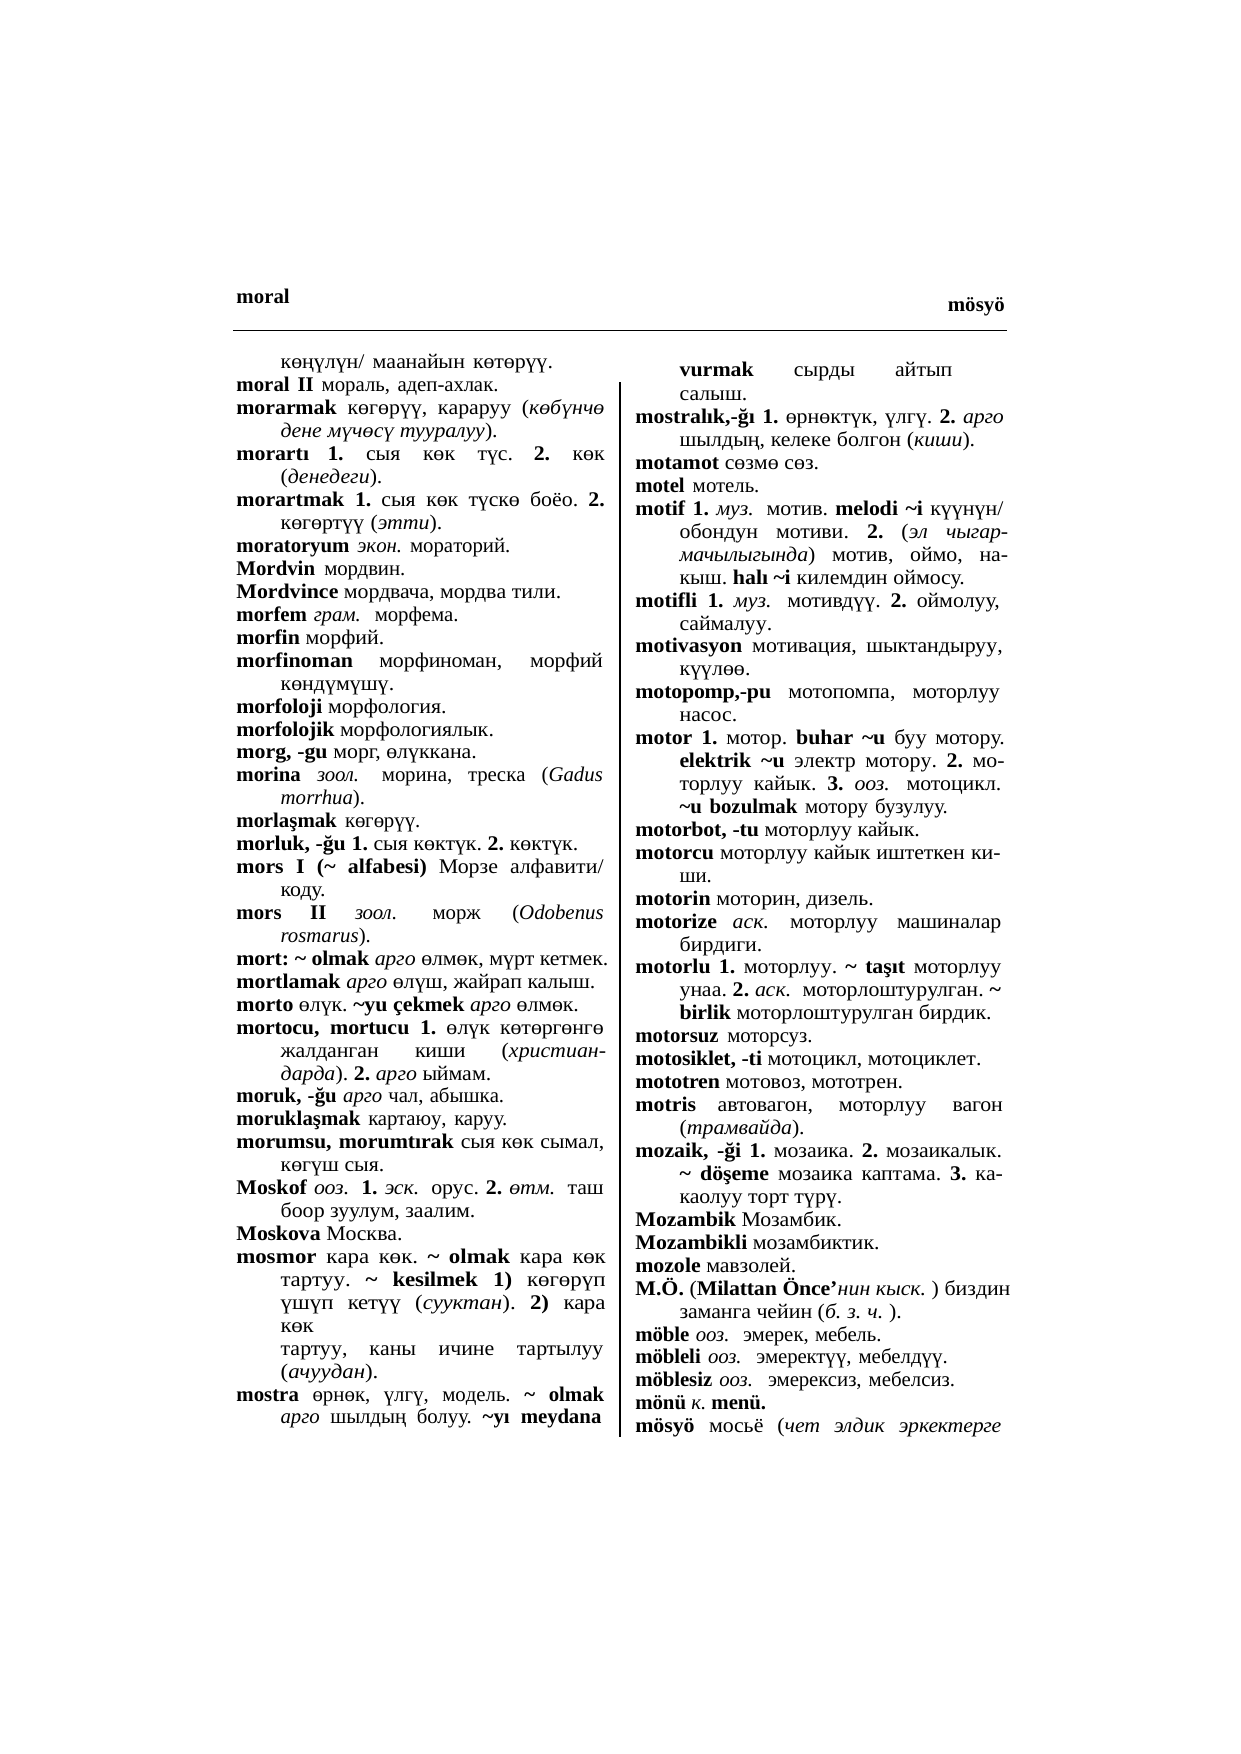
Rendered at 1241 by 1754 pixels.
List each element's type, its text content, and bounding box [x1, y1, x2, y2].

text Moskova Москва. [236, 1222, 609, 1245]
text vurmak сырды айтып салыш. [679, 357, 952, 405]
text mors I (~ alfabesi) Морзе алфавити/ коду. [236, 855, 609, 901]
text шылдың, келеке болгон (киши). [679, 428, 978, 451]
text birlik моторлоштурулган бирдик. [679, 1001, 993, 1024]
text mort: ~ olmak арго өлмөк, мүрт кетмек. [236, 947, 609, 970]
text motorin моторин, дизель. [635, 887, 1065, 910]
text (ачуудан). [280, 1360, 609, 1383]
text morfinoman морфиноман, морфий көндүмүшү. [236, 649, 606, 694]
text morartı 1. сыя көк түс. 2. көк [236, 442, 609, 465]
text M.Ö. (Milattan Önce’нин кыск. ) биздин заманга чейин (б. з. ч. ). [635, 1277, 1065, 1323]
text morfem грам. морфема. [236, 603, 609, 626]
text mototren мотовоз, мототрен. [635, 1070, 1065, 1093]
text motorsuz моторсуз. [635, 1024, 1056, 1047]
text morarmak көгөрүү, караруу (көбүнчө [236, 396, 609, 419]
text (денедеги). [280, 465, 609, 488]
text motamot сөзмө сөз. [635, 451, 1065, 474]
text morfoloji морфология. morfolojik морфологиялык. morg, -gu морг, өлүккана. [236, 695, 540, 763]
text көгөртүү (этти). [280, 511, 609, 534]
text mosmor кара көк. ~ olmak кара көк тартуу. ~ kesilmek 1) көгөрүп үшүп кетүү (сууктан). 2) кара көк [236, 1245, 606, 1337]
text motivasyon мотивация, шыктандыруу, [635, 634, 1065, 657]
text motorbot, -tu моторлуу кайык. [635, 818, 1065, 841]
text möbleli ооз. эмеректүү, мебелдүү. möblesiz ооз. эмерексиз, мебелсиз. mönü к. menü. [635, 1346, 1004, 1414]
text morumsu, morumtırak сыя көк сымал, көгүш сыя. [236, 1130, 609, 1176]
text ~u bozulmak мотору бузулуу. [679, 795, 953, 818]
text moruklaşmak картаюу, каруу. [236, 1107, 609, 1130]
text möble ооз. эмерек, мебель. [635, 1323, 985, 1346]
text morartmak 1. сыя көк түскө боёо. 2. [236, 488, 609, 511]
text motif 1. муз. мотив. melodi ~i күүнүн/ [635, 497, 1065, 520]
text Mordvin мордвин. [236, 557, 609, 580]
text morfin морфий. [236, 626, 609, 649]
text mostralık,-ğı 1. өрнөктүк, үлгү. 2. арго [635, 405, 1065, 428]
text mösyö мосьё (чет элдик эркектерге [635, 1414, 1056, 1437]
text mozaik, -ği 1. мозаика. 2. мозаикалык. [635, 1139, 1065, 1162]
text motosiklet, -ti мотоцикл, мотоциклет. [635, 1047, 1056, 1070]
text көңүлүн/ маанайын көтөрүү. [280, 349, 609, 373]
text ши. [679, 864, 714, 887]
text арго шылдың болуу. ~yı meydana [280, 1406, 609, 1428]
text morina зоол. морина, треска (Gadus morrhua). [236, 763, 606, 809]
text mostra өрнөк, үлгү, модель. ~ olmak [236, 1383, 609, 1406]
text ~ döşeme мозаика каптама. 3. ка- каолуу торт түрү. [679, 1162, 1031, 1208]
text motopomp,-pu мотопомпа, моторлуу насос. [635, 680, 1056, 726]
text mortlamak арго өлүш, жайрап калыш. morto өлүк. ~yu çekmek арго өлмөк. mortocu, mortucu 1. өлүк көтөргөнгө [236, 970, 609, 1039]
text morluk, -ğu 1. сыя көктүк. 2. көктүк. [236, 832, 609, 855]
text mösyö [887, 292, 1065, 316]
text motel мотель. [635, 474, 1056, 497]
text дене мүчөсү тууралуу). [280, 419, 609, 442]
text тартуу, каны ичине тартылуу [280, 1337, 609, 1360]
text motorize аск. моторлуу машиналар [635, 910, 1065, 933]
text motifli 1. муз. мотивдүү. 2. оймолуу, саймалуу. [635, 589, 1065, 634]
text motor 1. мотор. buhar ~u буу мотору. elektrik ~u электр мотору. 2. мо- торлуу кайык. 3. ооз. мотоцикл. [635, 726, 1005, 795]
text Mordvince мордвача, мордва тили. [236, 580, 609, 603]
text motris автовагон, моторлуу вагон [635, 1093, 1065, 1116]
text motorlu 1. моторлуу. ~ taşıt моторлуу унаа. 2. аск. моторлоштурулган. ~ [635, 956, 1041, 1001]
text дарда). 2. арго ыймам. [280, 1062, 609, 1084]
text moral II мораль, адеп-ахлак. [236, 373, 609, 396]
text Mozambik Мозамбик. Mozambikli мозамбиктик. mozole мавзолей. [635, 1208, 939, 1277]
text күүлөө. [679, 657, 751, 680]
text жалданган киши (христиан- [280, 1039, 609, 1062]
text moral [236, 284, 290, 308]
text moruk, -ğu арго чал, абышка. [236, 1084, 609, 1107]
text Moskof ооз. 1. эск. орус. 2. өтм. таш боор зуулум, заалим. [236, 1176, 606, 1222]
text mors II зоол. морж (Odobenus rosmarus). [236, 901, 606, 947]
text обондун мотиви. 2. (эл чыгар- мачылыгында) мотив, оймо, на- кыш. halı ~i килемдин оймосу. [679, 520, 1008, 589]
text morlaşmak көгөрүү. [236, 809, 609, 832]
text moratoryum экон. мораторий. [236, 534, 609, 557]
text motorcu моторлуу кайык иштеткен ки- [635, 841, 1065, 864]
text бирдиги. [679, 933, 763, 956]
text (трамвайда). [679, 1116, 807, 1139]
